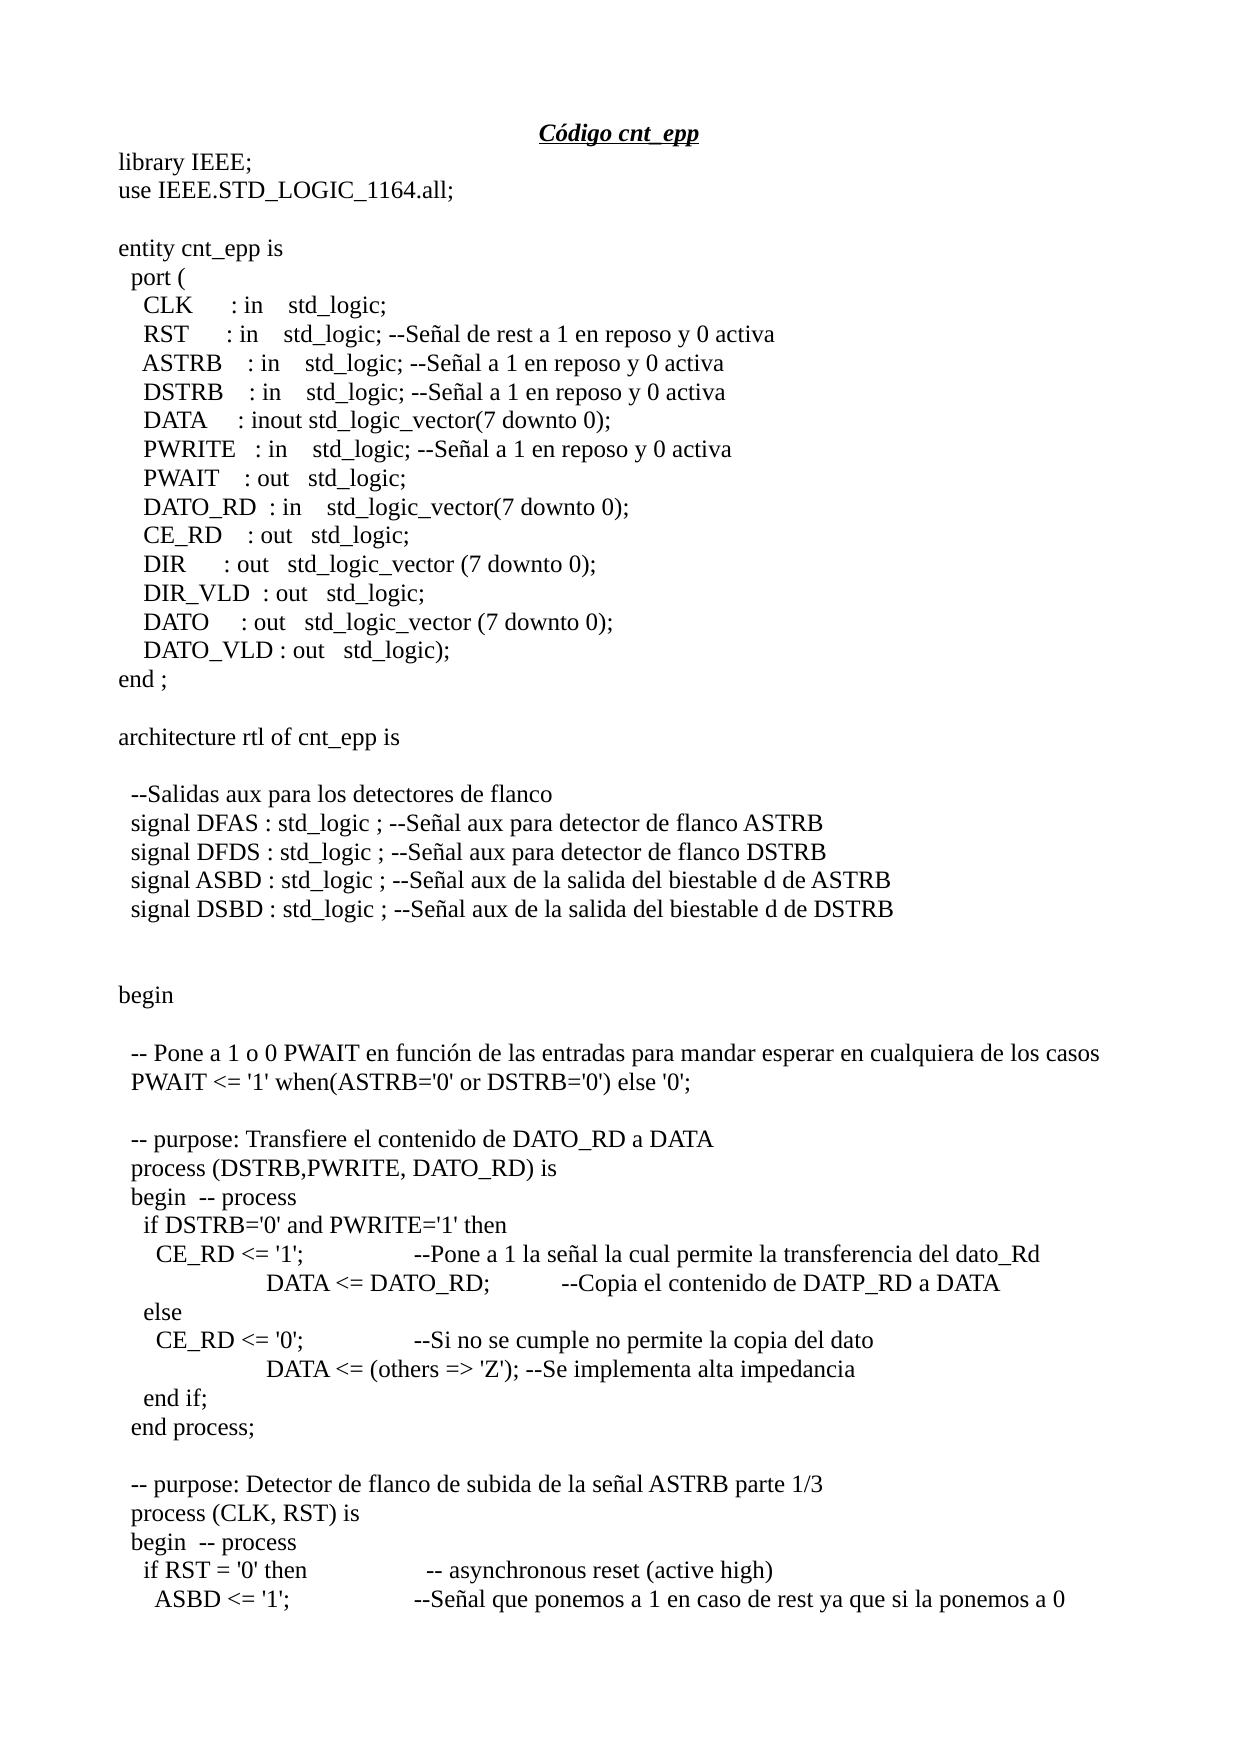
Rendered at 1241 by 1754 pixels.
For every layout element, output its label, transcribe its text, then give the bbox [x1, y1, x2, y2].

text DIR_VLD : out std_logic; [118, 578, 1122, 607]
text port ( [118, 262, 1122, 291]
text PWAIT : out std_logic; [118, 463, 1122, 492]
text DSTRB : in std_logic; --Señal a 1 en reposo y 0 activa [118, 377, 1122, 406]
text begin [118, 981, 1122, 1009]
text -- Pone a 1 o 0 PWAIT en función de las entradas para mandar esperar en cualquiera de los casos [118, 1038, 1122, 1067]
text DATO_RD : in std_logic_vector(7 downto 0); [118, 492, 1122, 521]
text -- purpose: Transfiere el contenido de DATO_RD a DATA [118, 1124, 1122, 1153]
text DATO_VLD : out std_logic); [118, 636, 1122, 664]
text Código cnt_epp [118, 118, 1122, 147]
text architecture rtl of cnt_epp is [118, 722, 1122, 751]
text DATA : inout std_logic_vector(7 downto 0); [118, 406, 1122, 434]
text signal ASBD : std_logic ; --Señal aux de la salida del biestable d de ASTRB [118, 866, 1122, 894]
text -- purpose: Detector de flanco de subida de la señal ASTRB parte 1/3 [118, 1469, 1122, 1498]
text signal DSBD : std_logic ; --Señal aux de la salida del biestable d de DSTRB [118, 894, 1122, 923]
text --Salidas aux para los detectores de flanco [118, 779, 1122, 808]
text CE_RD <= '1'; --Pone a 1 la señal la cual permite la transferencia del dato_Rd [118, 1239, 1122, 1268]
text begin -- process [118, 1182, 1122, 1211]
text end ; [118, 664, 1122, 693]
text if DSTRB='0' and PWRITE='1' then [118, 1211, 1122, 1239]
text signal DFDS : std_logic ; --Señal aux para detector de flanco DSTRB [118, 837, 1122, 866]
text if RST = '0' then -- asynchronous reset (active high) [118, 1556, 1122, 1584]
text PWRITE : in std_logic; --Señal a 1 en reposo y 0 activa [118, 434, 1122, 463]
text signal DFAS : std_logic ; --Señal aux para detector de flanco ASTRB [118, 808, 1122, 837]
text DIR : out std_logic_vector (7 downto 0); [118, 549, 1122, 578]
text entity cnt_epp is [118, 233, 1122, 262]
text end process; [118, 1412, 1122, 1441]
text PWAIT <= '1' when(ASTRB='0' or DSTRB='0') else '0'; [118, 1067, 1122, 1096]
text process (DSTRB,PWRITE, DATO_RD) is [118, 1153, 1122, 1182]
text DATO : out std_logic_vector (7 downto 0); [118, 607, 1122, 636]
text CE_RD : out std_logic; [118, 521, 1122, 549]
text begin -- process [118, 1527, 1122, 1556]
text ASBD <= '1'; --Señal que ponemos a 1 en caso de rest ya que si la ponemos a 0 [118, 1584, 1122, 1613]
text RST : in std_logic; --Señal de rest a 1 en reposo y 0 activa [118, 319, 1122, 348]
text DATA <= DATO_RD; --Copia el contenido de DATP_RD a DATA [118, 1268, 1122, 1297]
text DATA <= (others => 'Z'); --Se implementa alta impedancia [118, 1354, 1122, 1383]
text CE_RD <= '0'; --Si no se cumple no permite la copia del dato [118, 1326, 1122, 1354]
text use IEEE.STD_LOGIC_1164.all; [118, 176, 1122, 204]
text end if; [118, 1383, 1122, 1412]
text library IEEE; [118, 147, 1122, 176]
text else [118, 1297, 1122, 1326]
text ASTRB : in std_logic; --Señal a 1 en reposo y 0 activa [118, 348, 1122, 377]
text process (CLK, RST) is [118, 1498, 1122, 1527]
text CLK : in std_logic; [118, 291, 1122, 319]
